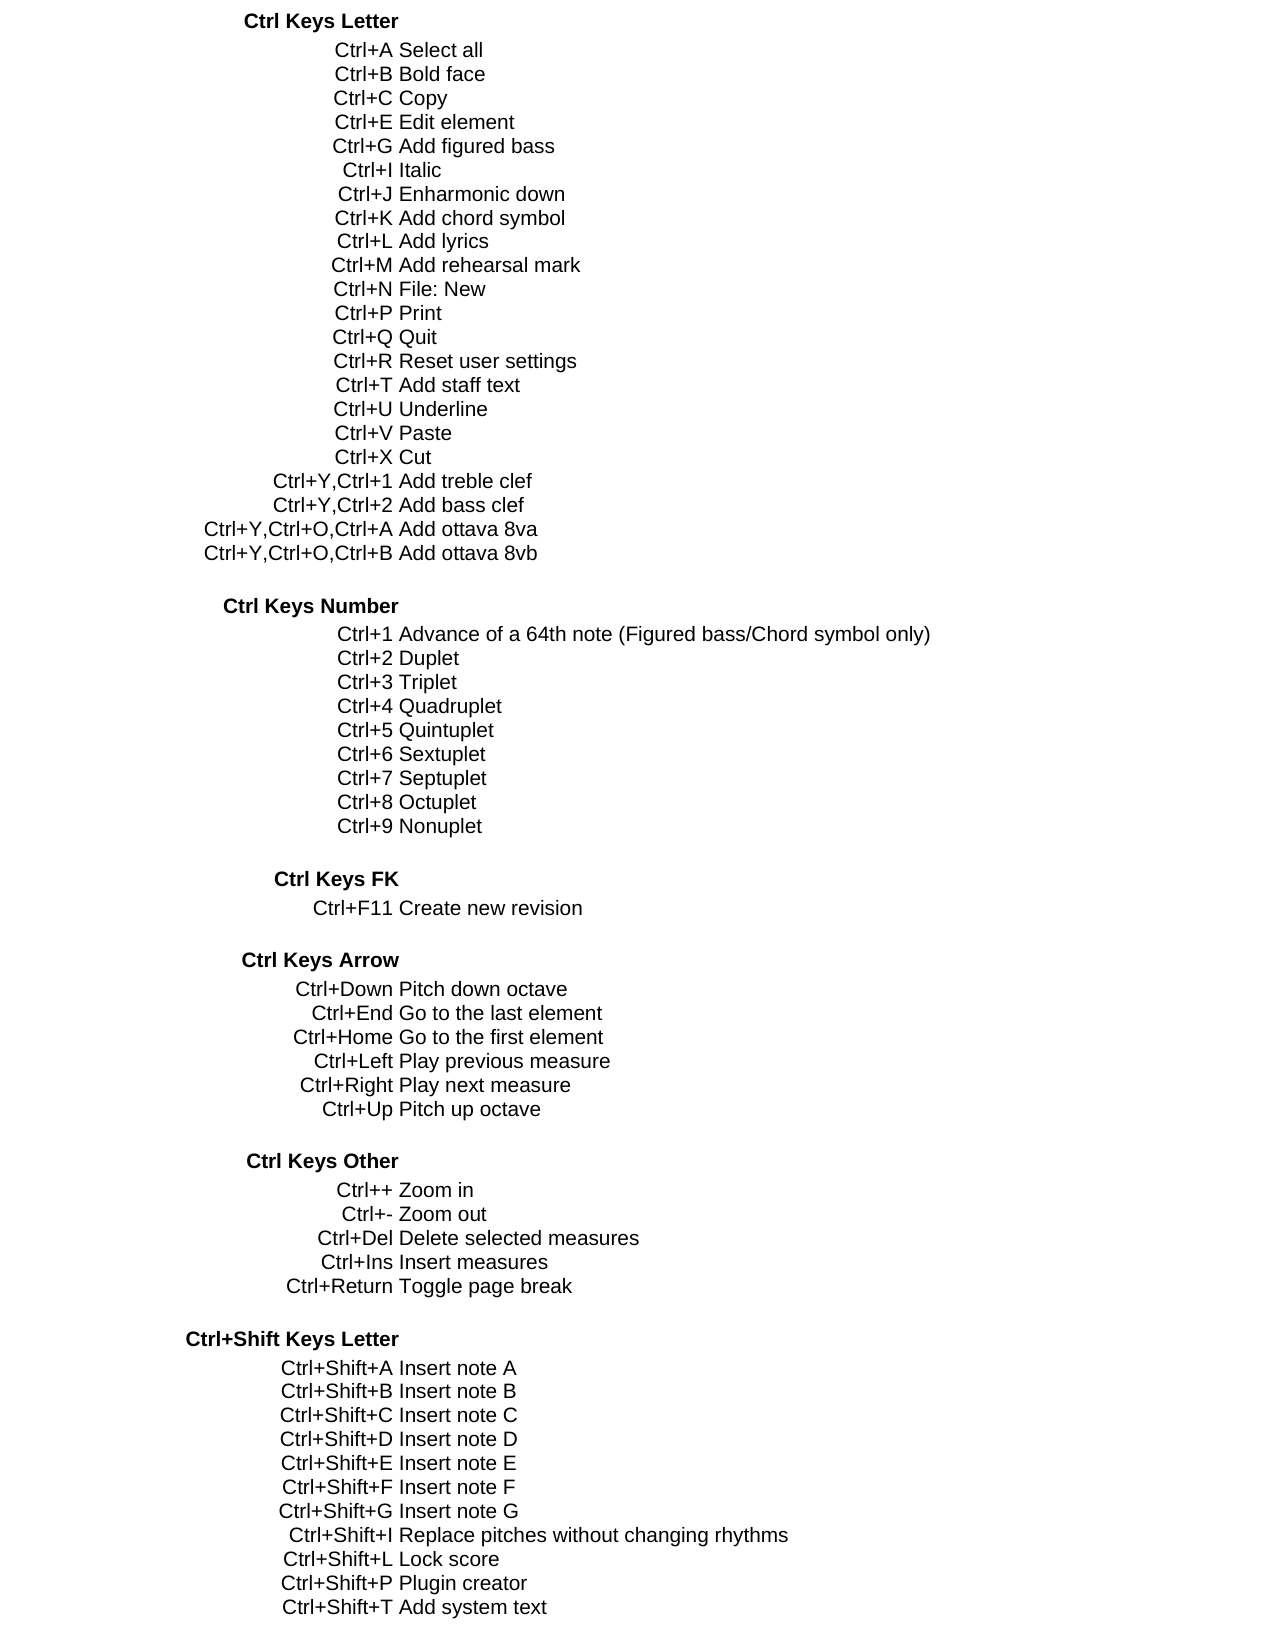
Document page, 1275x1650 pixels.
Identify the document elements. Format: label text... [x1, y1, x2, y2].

table_cell Ctrl+A [118, 38, 399, 62]
table_cell Insert measures [399, 1250, 1157, 1274]
table_cell Ctrl+X [118, 445, 399, 469]
table_cell Replace pitches without changing rhythms [399, 1523, 1157, 1547]
table_cell Sextuplet [399, 742, 1157, 766]
table_cell Ctrl Keys Number [118, 594, 399, 622]
table_cell Ctrl+4 [118, 694, 399, 718]
table_cell Quit [399, 325, 1157, 349]
table_cell Ctrl+T [118, 373, 399, 397]
table_cell [118, 838, 399, 867]
table_cell Add ottava 8vb [399, 541, 1157, 565]
table_cell Insert note D [399, 1427, 1157, 1451]
table_cell Ctrl+Home [118, 1025, 399, 1049]
table_cell [118, 565, 399, 593]
table_cell Insert note A [399, 1355, 1157, 1379]
table_cell Ctrl Keys FK [118, 867, 399, 895]
table_cell Ctrl+Shift+C [118, 1403, 399, 1427]
table_cell Ctrl+Shift+F [118, 1475, 399, 1499]
table_cell Copy [399, 86, 1157, 109]
table_cell [399, 838, 1157, 867]
table_cell Ctrl+Q [118, 325, 399, 349]
table_cell Ctrl+F11 [118, 895, 399, 919]
table_cell Edit element [399, 110, 1157, 133]
table_cell Ctrl+Ins [118, 1250, 399, 1274]
table_cell Pitch down octave [399, 977, 1157, 1001]
table_cell Add bass clef [399, 493, 1157, 517]
table_cell Create new revision [399, 895, 1157, 919]
table_cell Octuplet [399, 790, 1157, 814]
table_cell File: New [399, 277, 1157, 301]
table_cell Ctrl+Shift+B [118, 1379, 399, 1403]
table_cell Ctrl+9 [118, 814, 399, 838]
table_cell Ctrl+Shift+D [118, 1427, 399, 1451]
table_cell Add rehearsal mark [399, 253, 1157, 277]
table_cell Play next measure [399, 1073, 1157, 1097]
table_cell Underline [399, 397, 1157, 421]
table_cell Ctrl+Shift+A [118, 1355, 399, 1379]
table_cell Add lyrics [399, 229, 1157, 253]
table_cell Ctrl+Shift+E [118, 1451, 399, 1475]
table_cell Quintuplet [399, 718, 1157, 742]
table_cell Ctrl+K [118, 205, 399, 229]
table_cell [118, 919, 399, 948]
table_cell Ctrl+E [118, 110, 399, 133]
table_cell Insert note F [399, 1475, 1157, 1499]
table_cell Reset user settings [399, 349, 1157, 373]
table_cell Ctrl+Shift+L [118, 1547, 399, 1571]
table_cell Ctrl+5 [118, 718, 399, 742]
table_cell Ctrl+R [118, 349, 399, 373]
table_cell [399, 919, 1157, 948]
table_cell Select all [399, 38, 1157, 62]
table_cell Ctrl+Y,Ctrl+2 [118, 493, 399, 517]
table_cell Add chord symbol [399, 205, 1157, 229]
table_cell Ctrl+7 [118, 766, 399, 790]
table_cell Ctrl+Y,Ctrl+O,Ctrl+A [118, 517, 399, 541]
table_cell Add ottava 8va [399, 517, 1157, 541]
table_cell Ctrl+Y,Ctrl+1 [118, 469, 399, 493]
table_cell Ctrl+1 [118, 622, 399, 646]
table_cell Ctrl+Shift+I [118, 1523, 399, 1547]
table_cell Insert note E [399, 1451, 1157, 1475]
table_cell [399, 948, 1157, 977]
table_cell Go to the last element [399, 1001, 1157, 1025]
table_cell Ctrl Keys Letter [118, 9, 399, 38]
table_cell Play previous measure [399, 1049, 1157, 1073]
table_cell [399, 1121, 1157, 1149]
table_cell Quadruplet [399, 694, 1157, 718]
table_cell Ctrl+Left [118, 1049, 399, 1073]
table_cell [118, 1121, 399, 1149]
table_cell Insert note G [399, 1499, 1157, 1523]
table_cell Ctrl+C [118, 86, 399, 109]
table_cell Ctrl Keys Other [118, 1149, 399, 1178]
table_cell Ctrl+B [118, 62, 399, 86]
table_cell Ctrl+Return [118, 1274, 399, 1298]
table_cell Ctrl+Shift+T [118, 1595, 399, 1619]
table_cell Ctrl+Shift Keys Letter [118, 1327, 399, 1355]
table_cell Add staff text [399, 373, 1157, 397]
table_cell Cut [399, 445, 1157, 469]
table_cell Ctrl+6 [118, 742, 399, 766]
table_cell Plugin creator [399, 1571, 1157, 1595]
table_cell Ctrl+Shift+G [118, 1499, 399, 1523]
table_cell Ctrl+P [118, 301, 399, 325]
table_cell Insert note C [399, 1403, 1157, 1427]
table_cell Septuplet [399, 766, 1157, 790]
table_cell Ctrl+L [118, 229, 399, 253]
table_cell Ctrl+J [118, 181, 399, 205]
table_cell Ctrl+2 [118, 646, 399, 670]
table_cell Ctrl++ [118, 1178, 399, 1202]
table_cell Nonuplet [399, 814, 1157, 838]
table_cell [399, 1327, 1157, 1355]
table_cell Italic [399, 158, 1157, 181]
table_cell Toggle page break [399, 1274, 1157, 1298]
table_cell Ctrl+Shift+P [118, 1571, 399, 1595]
table_cell Ctrl+Up [118, 1097, 399, 1121]
table_cell Ctrl+8 [118, 790, 399, 814]
table_cell [399, 867, 1157, 895]
table_cell Ctrl+End [118, 1001, 399, 1025]
table_cell [399, 594, 1157, 622]
table_cell Go to the ﬁrst element [399, 1025, 1157, 1049]
table_cell [118, 1298, 399, 1327]
table_cell Bold face [399, 62, 1157, 86]
table_cell Zoom out [399, 1202, 1157, 1226]
table_cell Ctrl+V [118, 421, 399, 445]
table_cell [399, 1149, 1157, 1178]
table_cell Ctrl Keys Arrow [118, 948, 399, 977]
table_cell Ctrl+Right [118, 1073, 399, 1097]
table_cell Enharmonic down [399, 181, 1157, 205]
table_cell Advance of a 64th note (Figured bass/Chord symbol only) [399, 622, 1157, 646]
table_cell Ctrl+M [118, 253, 399, 277]
table_cell Ctrl+I [118, 158, 399, 181]
table_cell Ctrl+Del [118, 1226, 399, 1250]
table_cell Ctrl+Down [118, 977, 399, 1001]
table_cell Lock score [399, 1547, 1157, 1571]
table_cell Ctrl+G [118, 134, 399, 157]
table_cell [399, 565, 1157, 593]
table_cell Delete selected measures [399, 1226, 1157, 1250]
table_cell Ctrl+Y,Ctrl+O,Ctrl+B [118, 541, 399, 565]
table_cell Duplet [399, 646, 1157, 670]
table_cell Add system text [399, 1595, 1157, 1619]
table_cell Ctrl+- [118, 1202, 399, 1226]
table_cell Pitch up octave [399, 1097, 1157, 1121]
table_cell Paste [399, 421, 1157, 445]
table_cell Add treble clef [399, 469, 1157, 493]
table_cell Ctrl+U [118, 397, 399, 421]
table_cell Ctrl+3 [118, 670, 399, 694]
table_cell Add ﬁgured bass [399, 134, 1157, 157]
table_cell Zoom in [399, 1178, 1157, 1202]
table_cell Triplet [399, 670, 1157, 694]
table_cell [399, 9, 1157, 38]
table_cell Insert note B [399, 1379, 1157, 1403]
table_cell [399, 1298, 1157, 1327]
table_cell Ctrl+N [118, 277, 399, 301]
table_cell Print [399, 301, 1157, 325]
